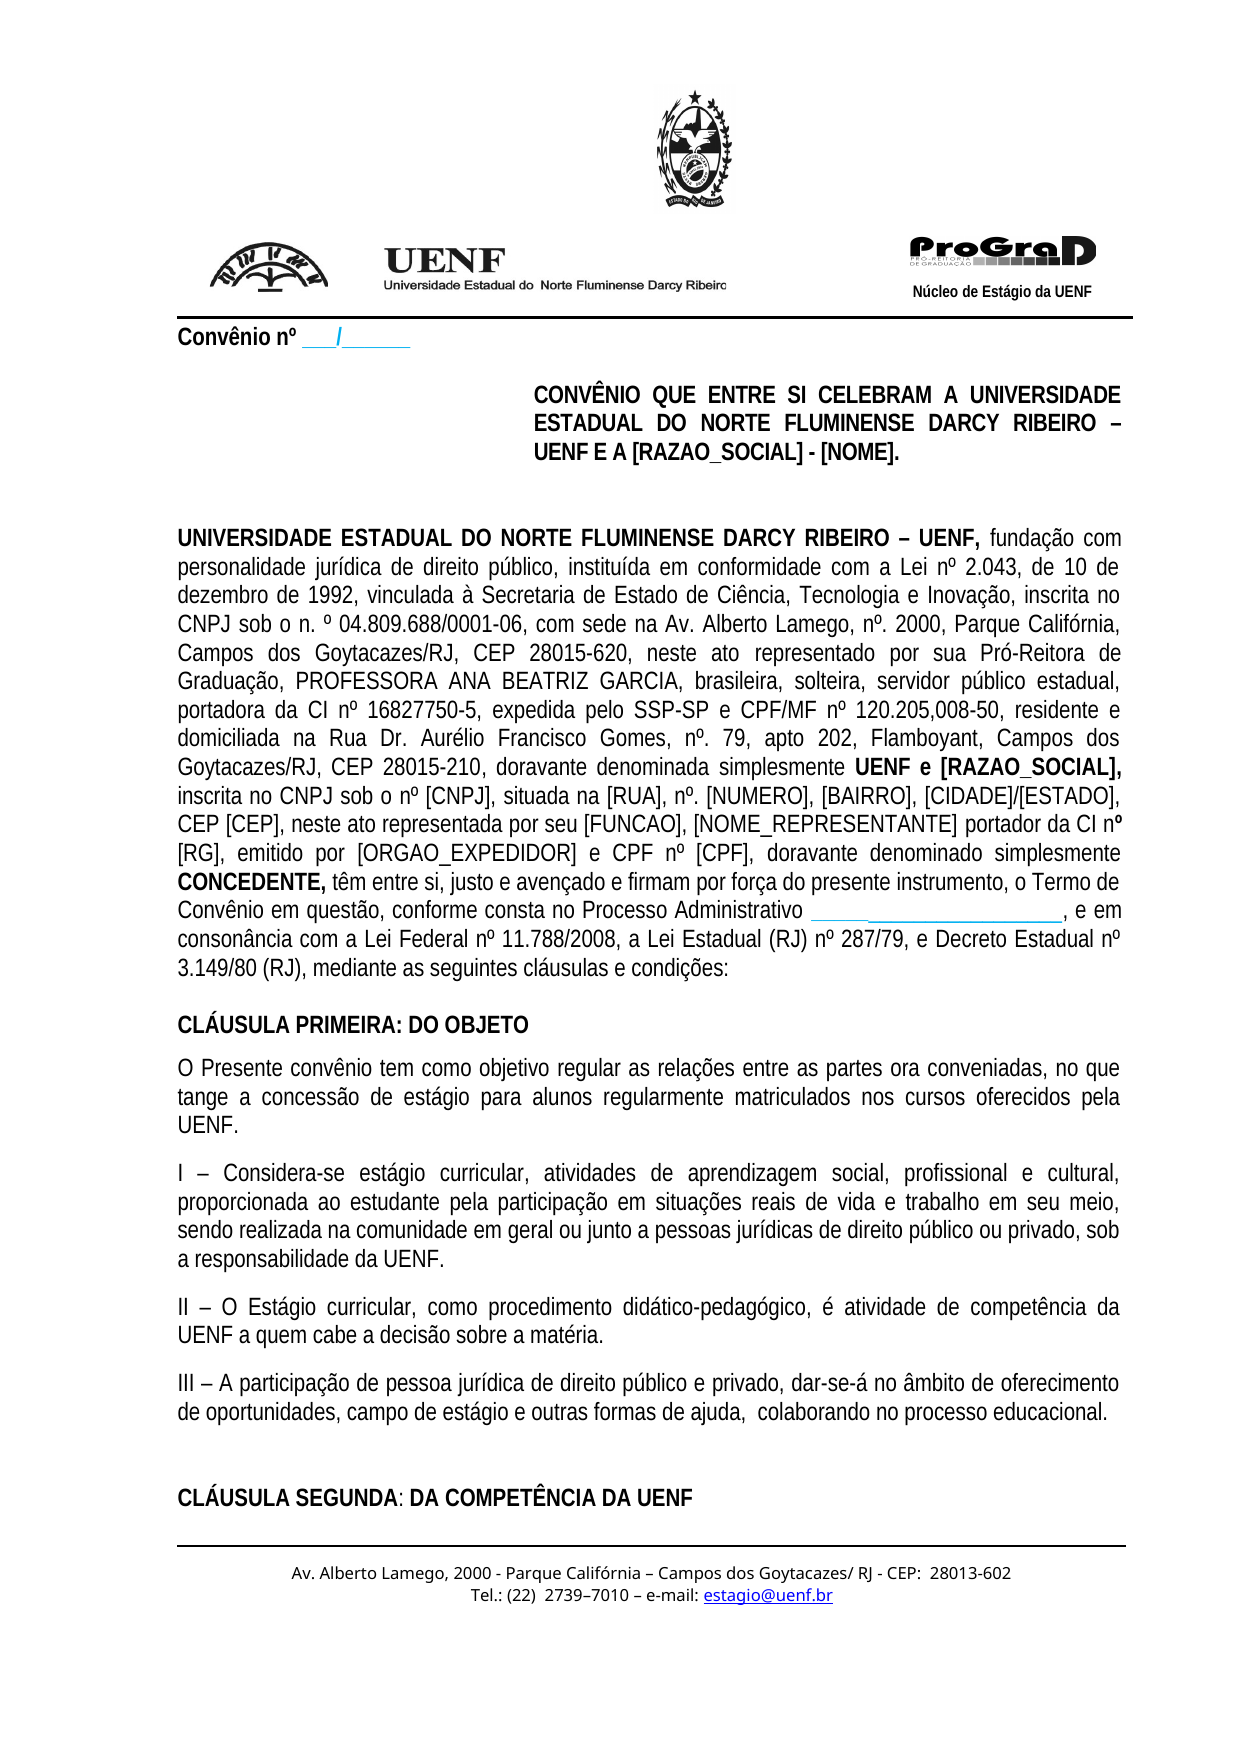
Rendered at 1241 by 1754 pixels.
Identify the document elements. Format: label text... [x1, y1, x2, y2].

text CONVÊNIO QUE ENTRE SI CELEBRAM A UNIVERSIDADE ESTADUAL DO NORTE FLUMINENSE DARCY RIBEIRO – UENF E A [RAZAO_SOCIAL] - [NOME]. [533, 380, 1122, 466]
text UNIVERSIDADE ESTADUAL DO NORTE FLUMINENSE DARCY RIBEIRO – UENF, fundação com personalidade jurídica de direito público, instituída em conformidade com a Lei nº 2.043, de 10 de dezembro de 1992, vinculada à Secretaria de Estado de Ciência, Tecnologia e Inovação, inscrita no CNPJ sob o n. º 04.809.688/0001-06, com sede na Av. Alberto Lamego, nº. 2000, Parque Califórnia, Campos dos Goytacazes/RJ, CEP 28015-620, neste ato representado por sua Pró-Reitora de Graduação, PROFESSORA ANA BEATRIZ GARCIA, brasileira, solteira, servidor público estadual, portadora da CI nº 16827750-5, expedida pelo SSP-SP e CPF/MF nº 120.205,008-50, residente e domiciliada na Rua Dr. Aurélio Francisco Gomes, nº. 79, apto 202, Flamboyant, Campos dos Goytacazes/RJ, CEP 28015-210, doravante denominada simplesmente UENF e [RAZAO_SOCIAL], inscrita no CNPJ sob o nº [CNPJ], situada na [RUA], nº. [NUMERO], [BAIRRO], [CIDADE]/[ESTADO], CEP [CEP], neste ato representada por seu [FUNCAO], [NOME_REPRESENTANTE] portador da CI nº [RG], emitido por [ORGAO_EXPEDIDOR] e CPF nº [CPF], doravante denominado simplesmente CONCEDENTE, têm entre si, justo e avençado e firmam por força do presente instrumento, o Termo de Convênio em questão, conforme consta no Processo Administrativo ______________________, e em consonância com a Lei Federal nº 11.788/2008, a Lei Estadual (RJ) nº 287/79, e Decreto Estadual nº 3.149/80 (RJ), mediante as seguintes cláusulas e condições: [177, 523, 1122, 981]
text Convênio nº ___/______ [177, 322, 1133, 351]
picture [384, 248, 727, 292]
text CLÁUSULA PRIMEIRA: DO OBJETO [177, 1010, 1122, 1038]
picture [209, 242, 328, 292]
picture [653, 84, 736, 214]
text II – O Estágio curricular, como procedimento didático-pedagógico, é atividade de competência da UENF a quem cabe a decisão sobre a matéria. [177, 1292, 1122, 1349]
text III – A participação de pessoa jurídica de direito público e privado, dar-se-á no âmbito de oferecimento de oportunidades, campo de estágio e outras formas de ajuda, colaborando no processo educacional. [177, 1368, 1122, 1426]
text CLÁUSULA SEGUNDA: DA COMPETÊNCIA DA UENF [177, 1483, 1122, 1511]
text I – Considera-se estágio curricular, atividades de aprendizagem social, profissional e cultural, proporcionada ao estudante pela participação em situações reais de vida e trabalho em seu meio, sendo realizada na comunidade em geral ou junto a pessoas jurídicas de direito público ou privado, sob a responsabilidade da UENF. [177, 1158, 1122, 1273]
text O Presente convênio tem como objetivo regular as relações entre as partes ora conveniadas, no que tange a concessão de estágio para alunos regularmente matriculados nos cursos oferecidos pela UENF. [177, 1053, 1122, 1139]
